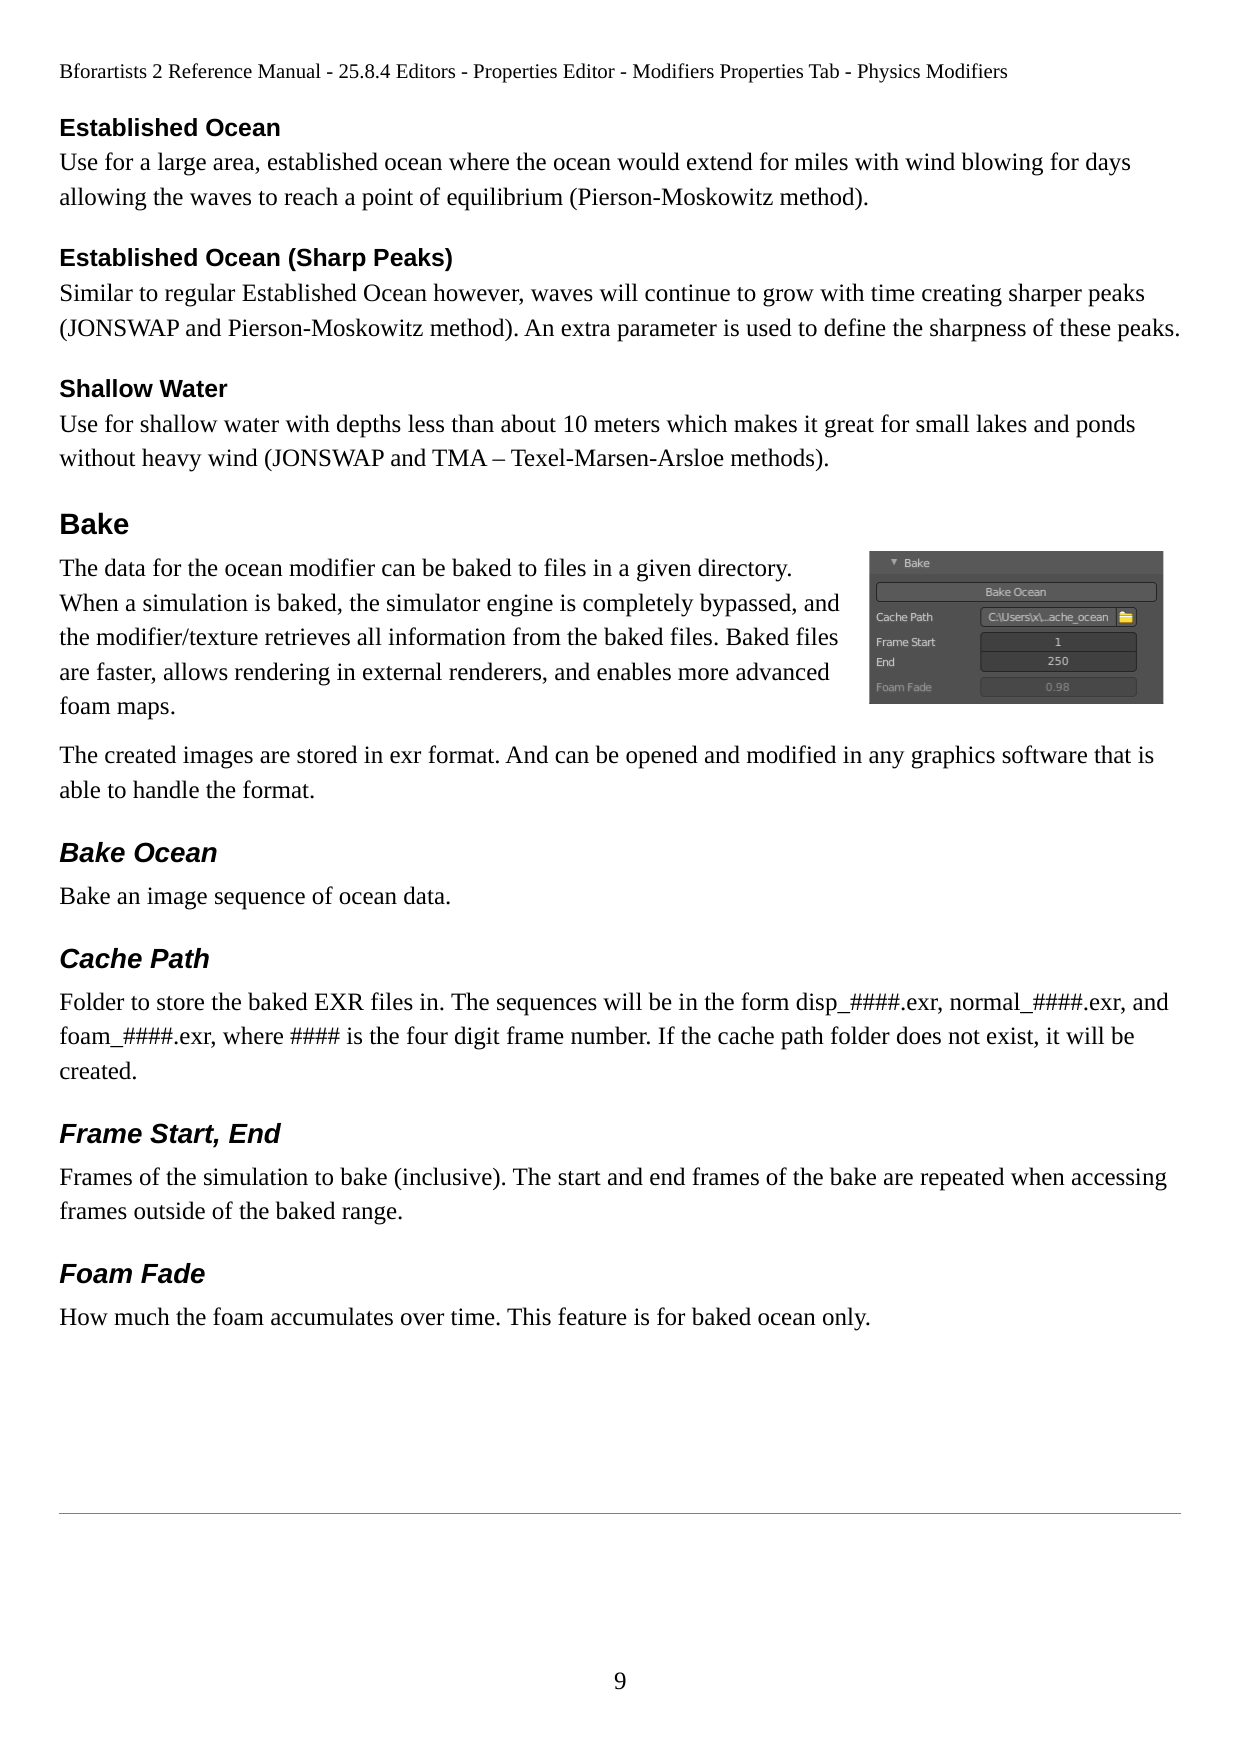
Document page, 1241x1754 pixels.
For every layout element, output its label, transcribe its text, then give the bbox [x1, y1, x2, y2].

text Folder to store the baked EXR files in. The sequences will be in the form disp_####.exr, normal_####.exr, and foam_####.exr, where #### is the four digit frame number. If the cache path folder does not exist, it will be created. [59, 987, 1181, 1084]
text Similar to regular Established Ocean however, waves will continue to grow with time creating sharper peaks (JONSWAP and Pierson-Moskowitz method). An extra parameter is used to define the sharpness of these peaks. [59, 278, 1181, 341]
picture [869, 551, 1164, 704]
subtitle Foam Fade [59, 1258, 1181, 1289]
text How much the foam accumulates over time. This feature is for baked ocean only. [59, 1302, 1181, 1331]
subtitle Cache Path [59, 942, 1181, 974]
subtitle Bake Ocean [59, 836, 1181, 868]
text The created images are stored in exr format. And can be opened and modified in any graphics software that is able to handle the format. [59, 740, 1181, 804]
text Bake an image sequence of ocean data. [59, 881, 1181, 909]
text Frames of the simulation to bake (inclusive). The start and end frames of the bake are repeated when accessing frames outside of the baked range. [59, 1162, 1181, 1225]
text Use for shallow water with depths less than about 10 meters which makes it great for small lakes and ponds without heavy wind (JONSWAP and TMA – Texel-Marsen-Arsloe methods). [59, 409, 1181, 472]
subtitle Established Ocean [59, 113, 1181, 141]
subtitle Bake [59, 507, 1181, 541]
text The data for the ocean modifier can be baked to files in a given directory. When a simulation is baked, the simulator engine is completely bypassed, and the modifier/texture retrieves all information from the baked files. Baked files are faster, allows rendering in external renderers, and enables more advanced foam maps. [59, 553, 1181, 720]
subtitle Frame Start, End [59, 1117, 1181, 1149]
text Use for a large area, established ocean where the ocean would extend for miles with wind blowing for days allowing the waves to reach a point of equilibrium (Pierson-Moskowitz method). [59, 147, 1181, 211]
subtitle Shallow Water [59, 374, 1181, 403]
subtitle Established Ocean (Sharp Peaks) [59, 243, 1181, 272]
